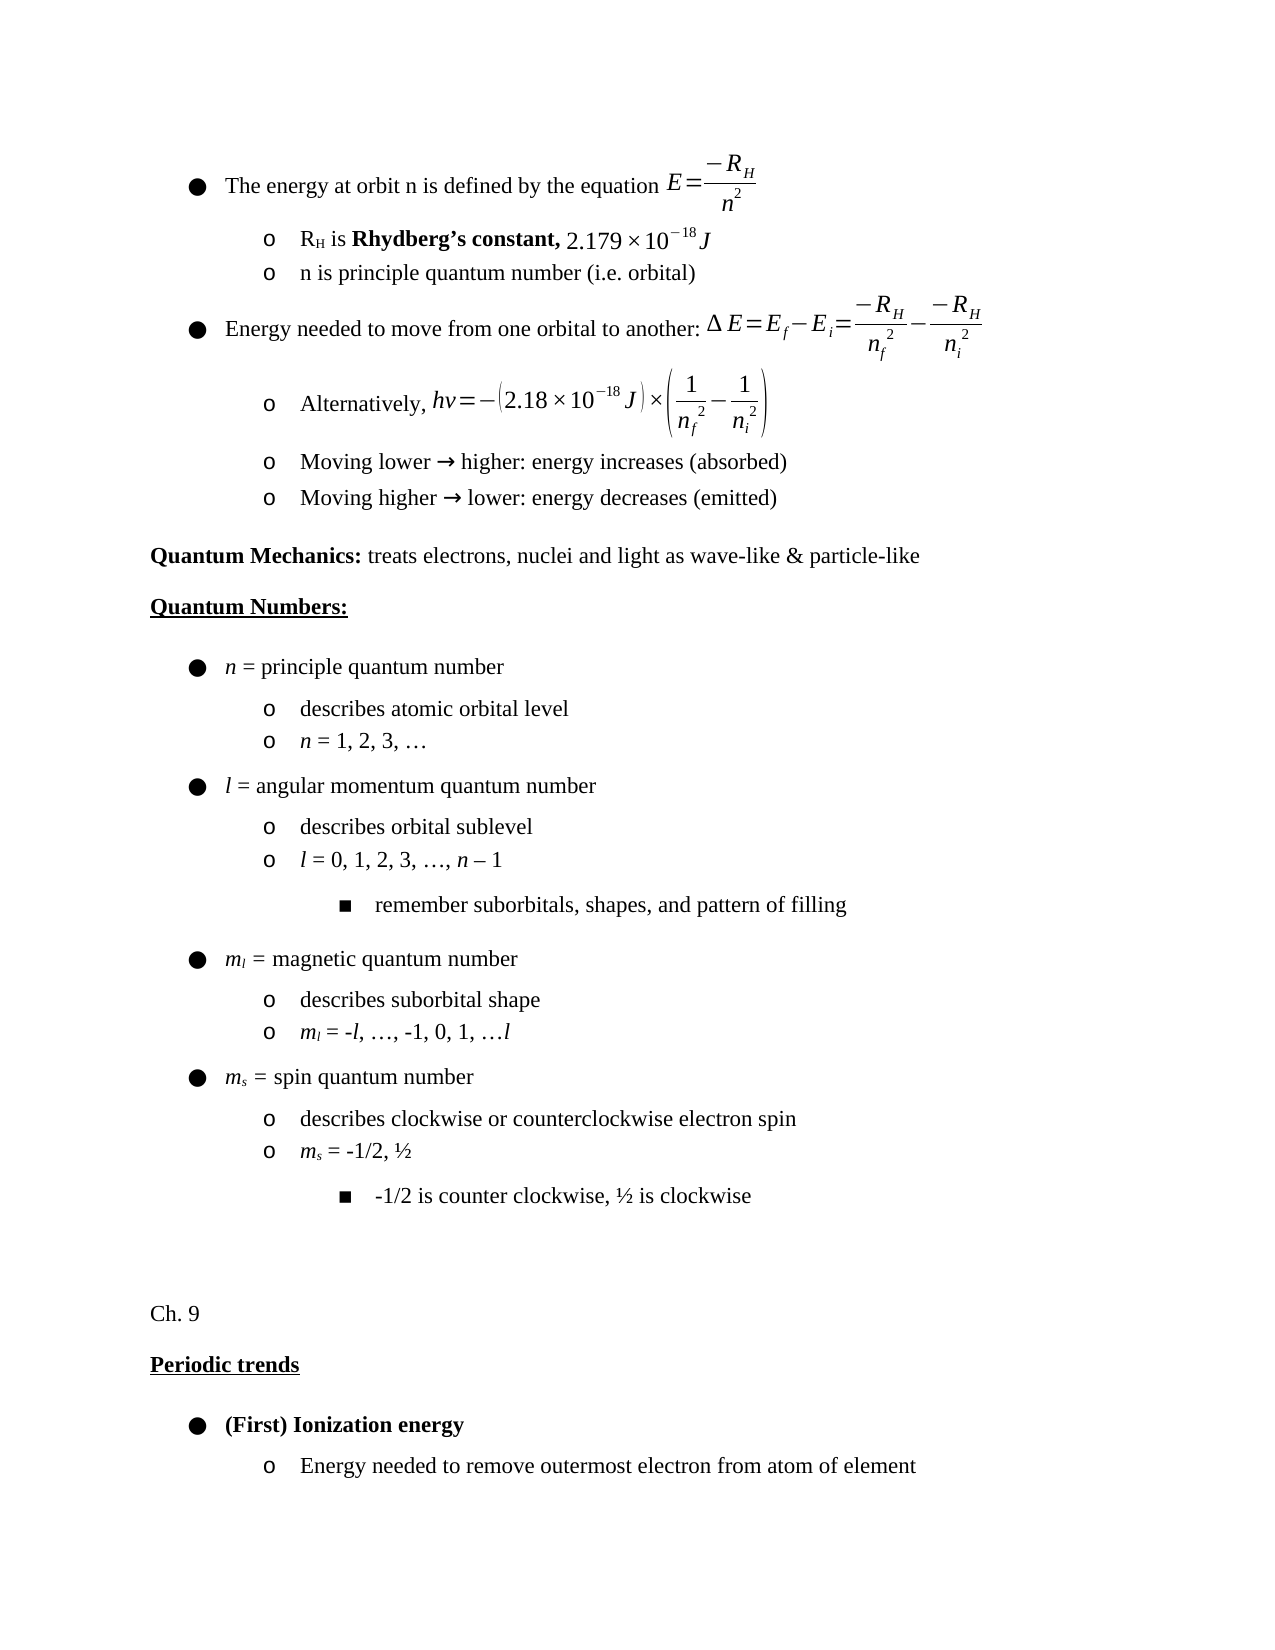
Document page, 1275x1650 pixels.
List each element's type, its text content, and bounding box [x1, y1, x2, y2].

list describes clockwise or counterclockwise electron spin [262, 1105, 1125, 1133]
list Alternatively, [262, 368, 1125, 441]
list RH is Rhydberg’s constant, [262, 223, 1125, 254]
list n is principle quantum number (i.e. orbital) [262, 258, 1125, 287]
list Moving higher → lower: energy decreases (emitted) [262, 481, 1125, 512]
text Quantum Mechanics: treats electrons, nuclei and light as wave-like & particle-like [150, 542, 1125, 568]
list describes suborbital shape [262, 986, 1125, 1014]
list ms = -1/2, ½ [262, 1137, 1125, 1165]
list l = angular momentum quantum number [187, 759, 1125, 806]
list Energy needed to move from one orbital to another: [187, 291, 1125, 361]
list ml = -l, …, -1, 0, 1, …l [262, 1018, 1125, 1047]
list ml = magnetic quantum number [187, 932, 1125, 979]
list describes atomic orbital level [262, 694, 1125, 723]
list (First) Ionization energy [187, 1398, 1125, 1445]
text Ch. 9 [150, 1300, 1125, 1326]
list -1/2 is counter clockwise, ½ is clockwise [337, 1169, 1125, 1217]
list Energy needed to remove outermost electron from atom of element [262, 1452, 1125, 1481]
list The energy at orbit n is defined by the equation [187, 150, 1125, 216]
list n = 1, 2, 3, … [262, 727, 1125, 755]
text Quantum Numbers: [150, 593, 1125, 620]
list remember suborbitals, shapes, and pattern of filling [337, 878, 1125, 925]
list l = 0, 1, 2, 3, …, n – 1 [262, 846, 1125, 874]
list Moving lower → higher: energy increases (absorbed) [262, 445, 1125, 476]
list n = principle quantum number [187, 641, 1125, 688]
list ms = spin quantum number [187, 1051, 1125, 1098]
text Periodic trends [150, 1351, 1125, 1378]
list describes orbital sublevel [262, 813, 1125, 842]
